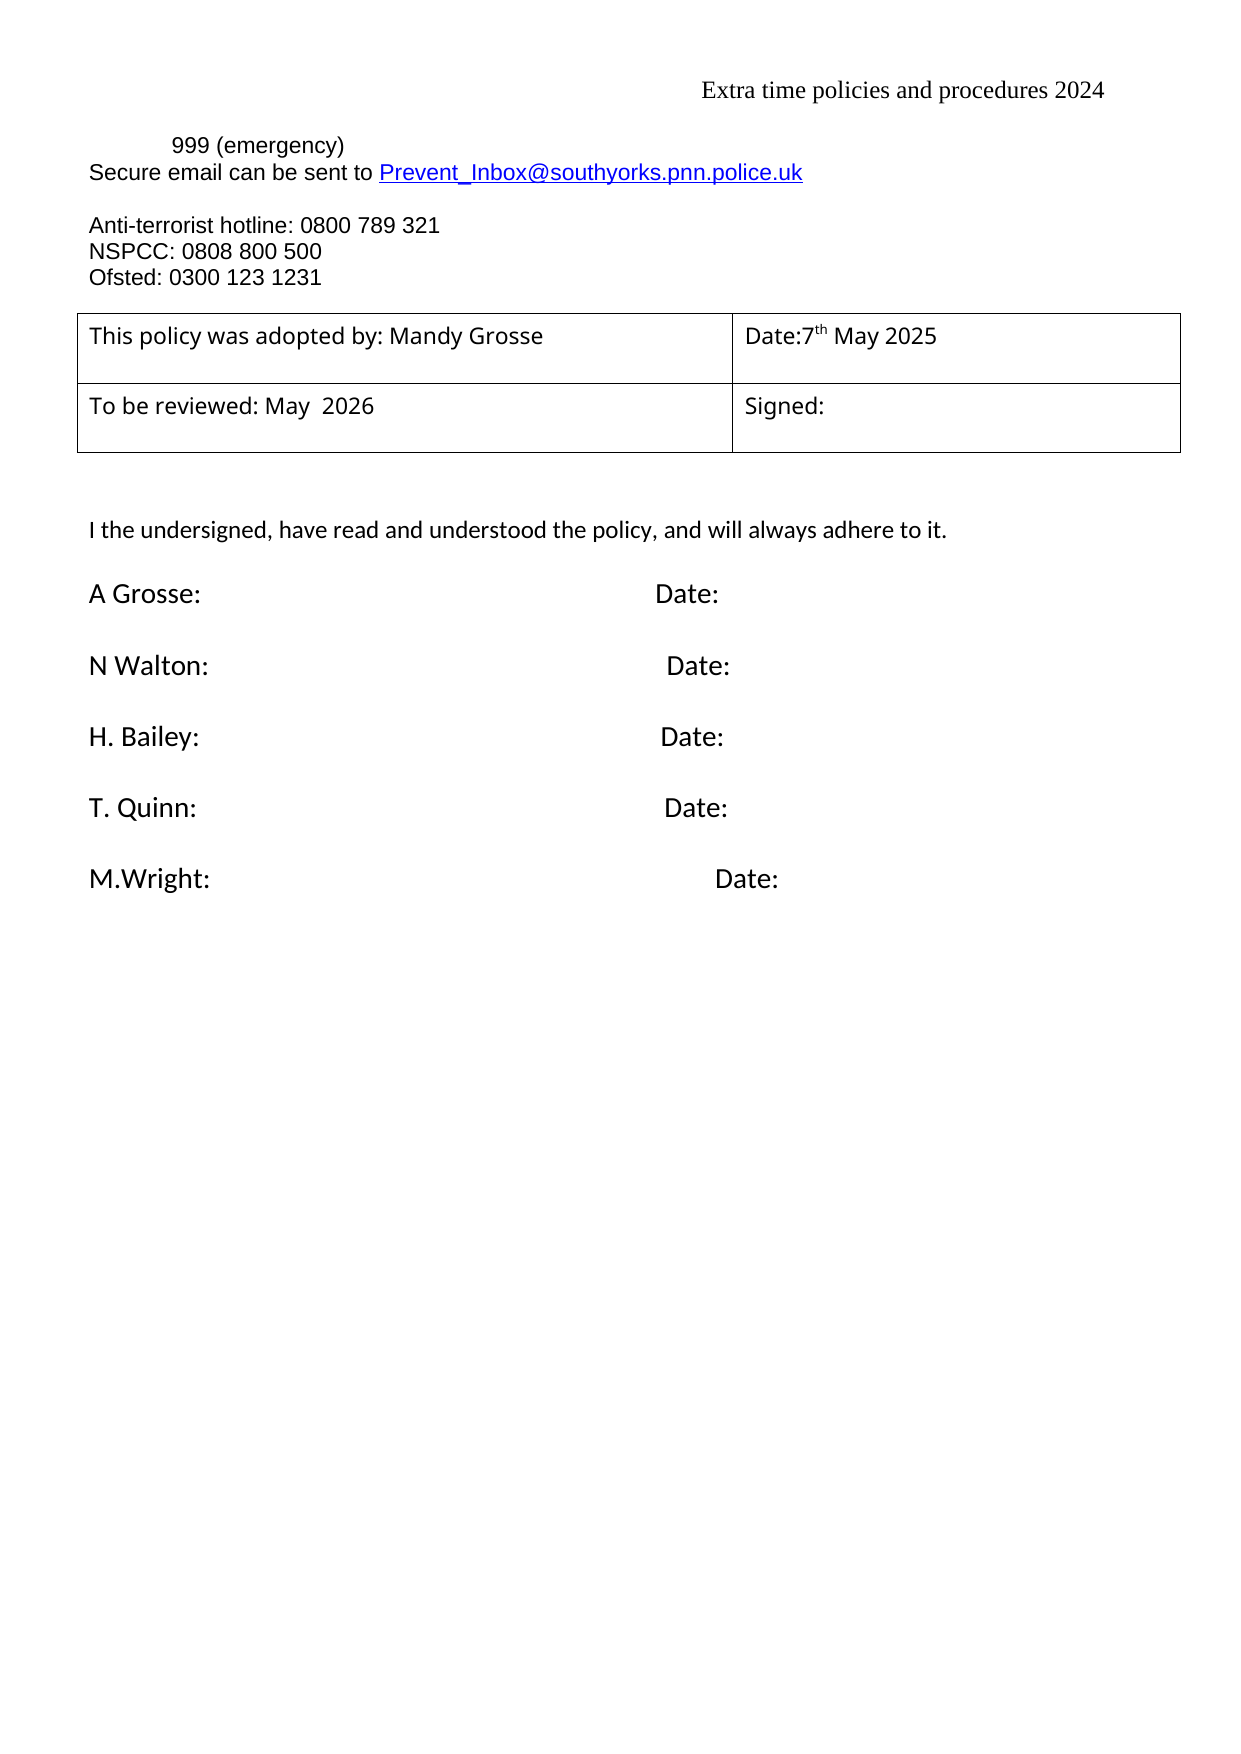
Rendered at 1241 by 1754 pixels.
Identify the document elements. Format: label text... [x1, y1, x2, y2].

text Anti-terrorist hotline: 0800 789 321 [89, 212, 1169, 238]
table_cell Signed: [733, 384, 1180, 452]
text 999 (emergency) [89, 132, 1169, 159]
table_header Date:7th May 2025 [733, 314, 1180, 383]
text N Walton: Date: [89, 647, 1169, 682]
table_cell To be reviewed: May 2026 [78, 384, 732, 452]
text A Grosse: Date: [89, 575, 1169, 611]
text Ofsted: 0300 123 1231 [89, 264, 1169, 291]
table_header This policy was adopted by: Mandy Grosse [78, 314, 732, 383]
text T. Quinn: Date: [89, 789, 1169, 825]
text I the undersigned, have read and understood the policy, and will always adhere to it. [89, 514, 1169, 545]
text M.Wright: Date: [89, 860, 1169, 896]
text NSPCC: 0808 800 500 [89, 238, 1169, 264]
text H. Bailey: Date: [89, 718, 1169, 753]
text Secure email can be sent to Prevent_Inbox@southyorks.pnn.police.uk [89, 159, 1169, 185]
